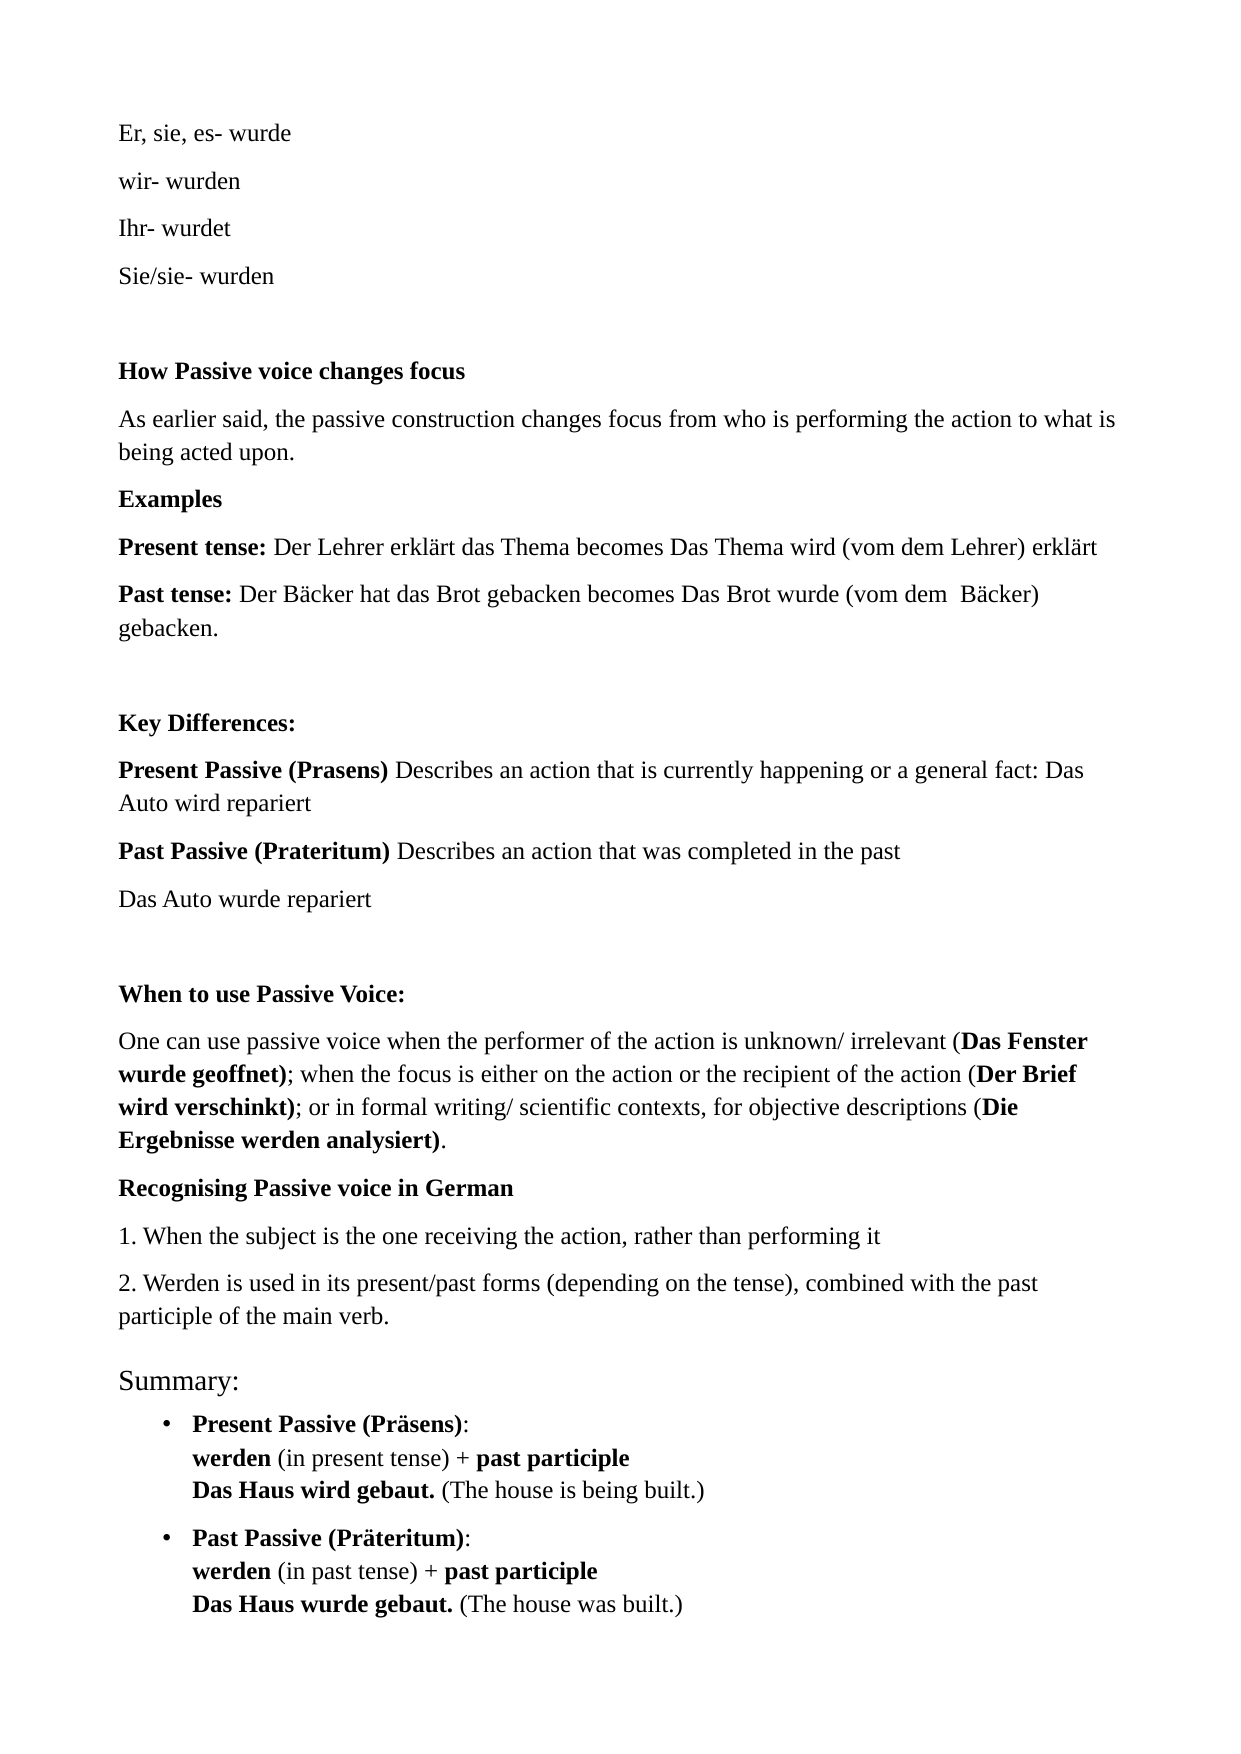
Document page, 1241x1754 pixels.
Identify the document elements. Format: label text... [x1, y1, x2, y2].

list Present Passive (Präsens): werden (in present tense) + past participle Das Haus wird gebaut. (The house is being built.) [162, 1409, 1122, 1504]
text Past Passive (Prateritum) Describes an action that was completed in the past [118, 836, 1122, 865]
text 2. Werden is used in its present/past forms (depending on the tense), combined with the past participle of the main verb. [118, 1268, 1122, 1330]
text 1. When the subject is the one receiving the action, rather than performing it [118, 1221, 1122, 1249]
list Past Passive (Präteritum): werden (in past tense) + past participle Das Haus wurde gebaut. (The house was built.) [162, 1523, 1122, 1618]
text How Passive voice changes focus [118, 356, 1122, 385]
text Recognising Passive voice in German [118, 1173, 1122, 1202]
subtitle Summary: [118, 1363, 1122, 1397]
text Past tense: Der Bäcker hat das Brot gebacken becomes Das Brot wurde (vom dem Bäcker) gebacken. [118, 579, 1122, 641]
text Present tense: Der Lehrer erklärt das Thema becomes Das Thema wird (vom dem Lehrer) erklärt [118, 532, 1122, 561]
text wir- wurden [118, 166, 1122, 194]
text Das Auto wurde repariert [118, 884, 1122, 912]
text Er, sie, es- wurde [118, 118, 1122, 147]
text One can use passive voice when the performer of the action is unknown/ irrelevant (Das Fenster wurde geoffnet); when the focus is either on the action or the recipient of the action (Der Brief wird verschinkt); or in formal writing/ scientific contexts, for objective descriptions (Die Ergebnisse werden analysiert). [118, 1026, 1122, 1154]
text Key Differences: [118, 708, 1122, 737]
text As earlier said, the passive construction changes focus from who is performing the action to what is being acted upon. [118, 404, 1122, 466]
text Examples [118, 484, 1122, 513]
text Present Passive (Prasens) Describes an action that is currently happening or a general fact: Das Auto wird repariert [118, 755, 1122, 817]
text Sie/sie- wurden [118, 261, 1122, 290]
text Ihr- wurdet [118, 213, 1122, 242]
text When to use Passive Voice: [118, 979, 1122, 1008]
